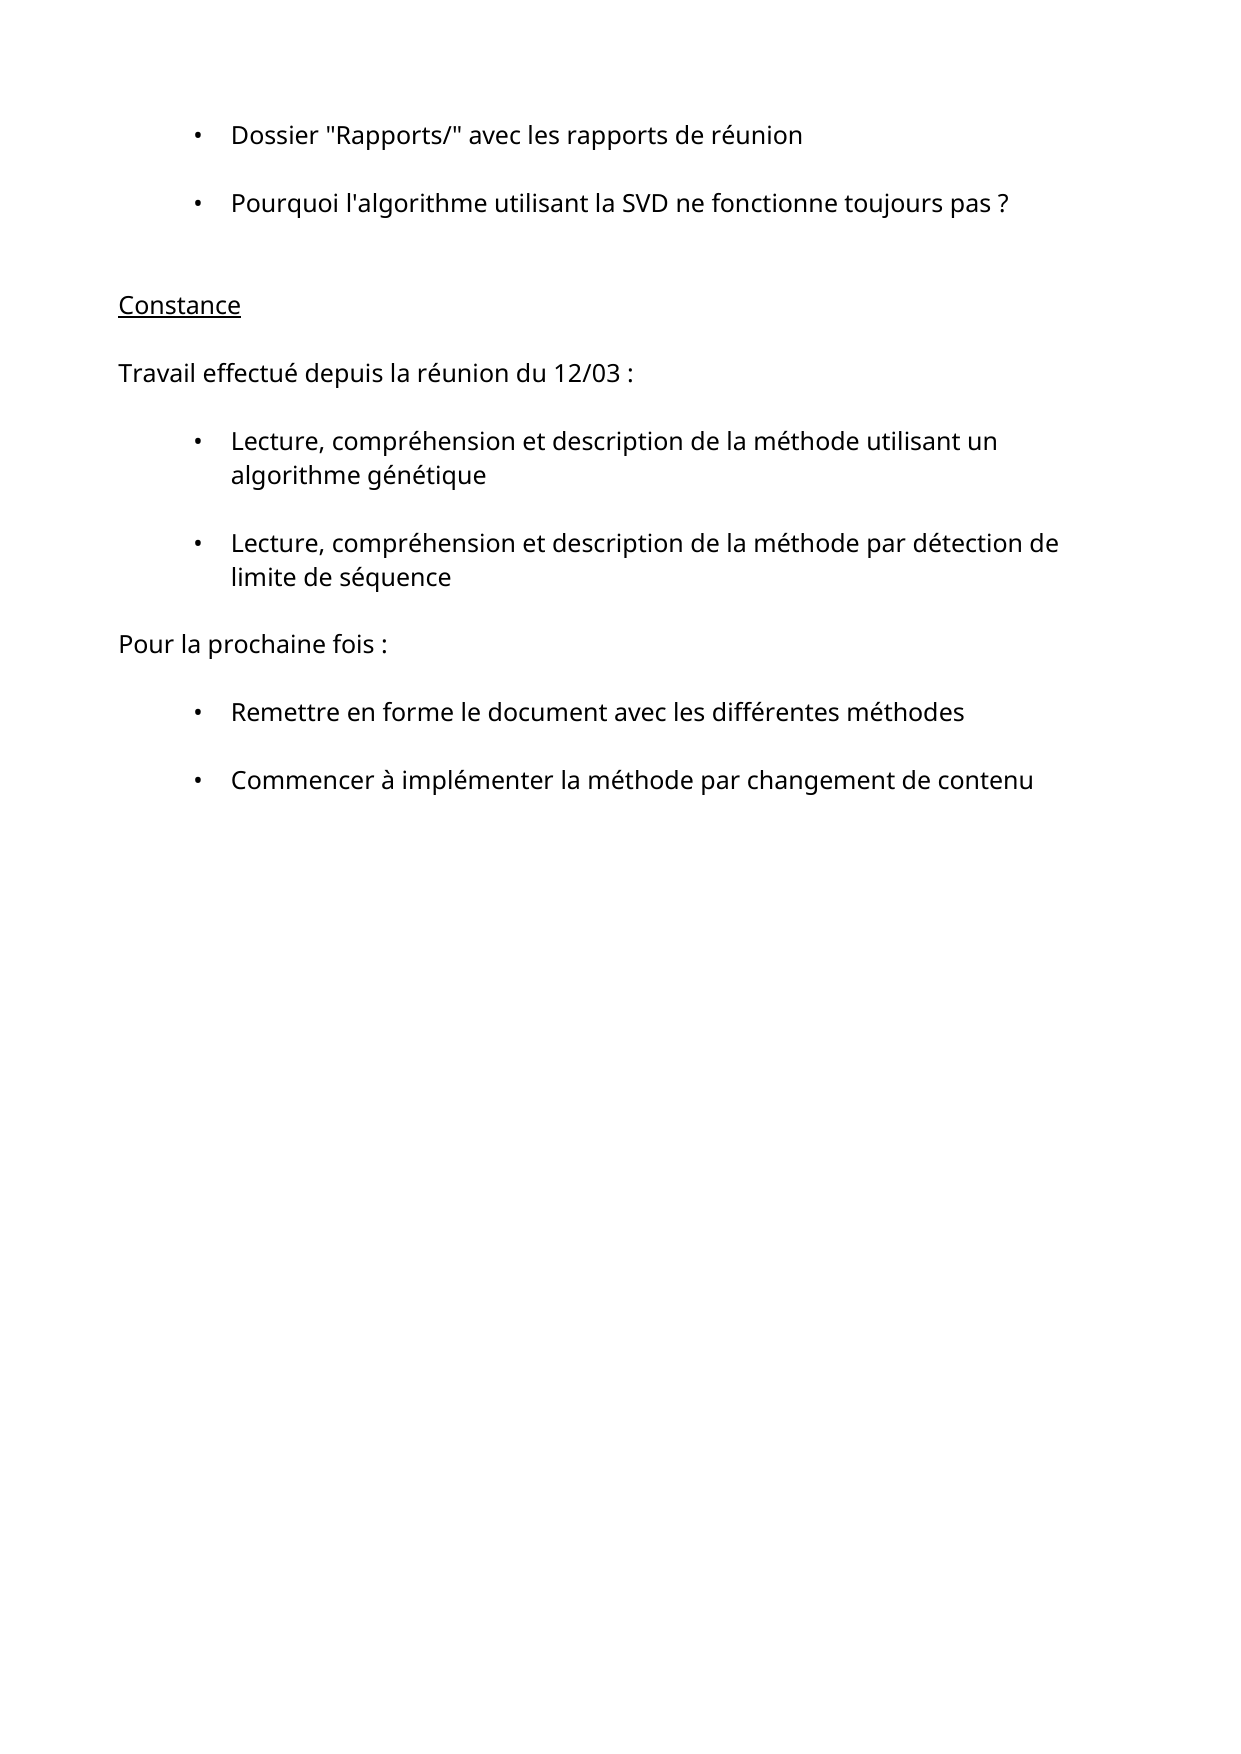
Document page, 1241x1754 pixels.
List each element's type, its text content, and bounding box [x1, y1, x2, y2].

text Constance [118, 288, 1122, 322]
list Commencer à implémenter la méthode par changement de contenu [193, 763, 1122, 797]
list Lecture, compréhension et description de la méthode utilisant un algorithme génétique [193, 424, 1122, 492]
list Pourquoi l'algorithme utilisant la SVD ne fonctionne toujours pas ? [193, 186, 1122, 220]
list Remettre en forme le document avec les différentes méthodes [193, 695, 1122, 729]
list Lecture, compréhension et description de la méthode par détection de limite de séquence [193, 526, 1122, 593]
text Pour la prochaine fois : [118, 627, 1122, 661]
list Dossier "Rapports/" avec les rapports de réunion [193, 118, 1122, 152]
text Travail effectué depuis la réunion du 12/03 : [118, 356, 1122, 390]
